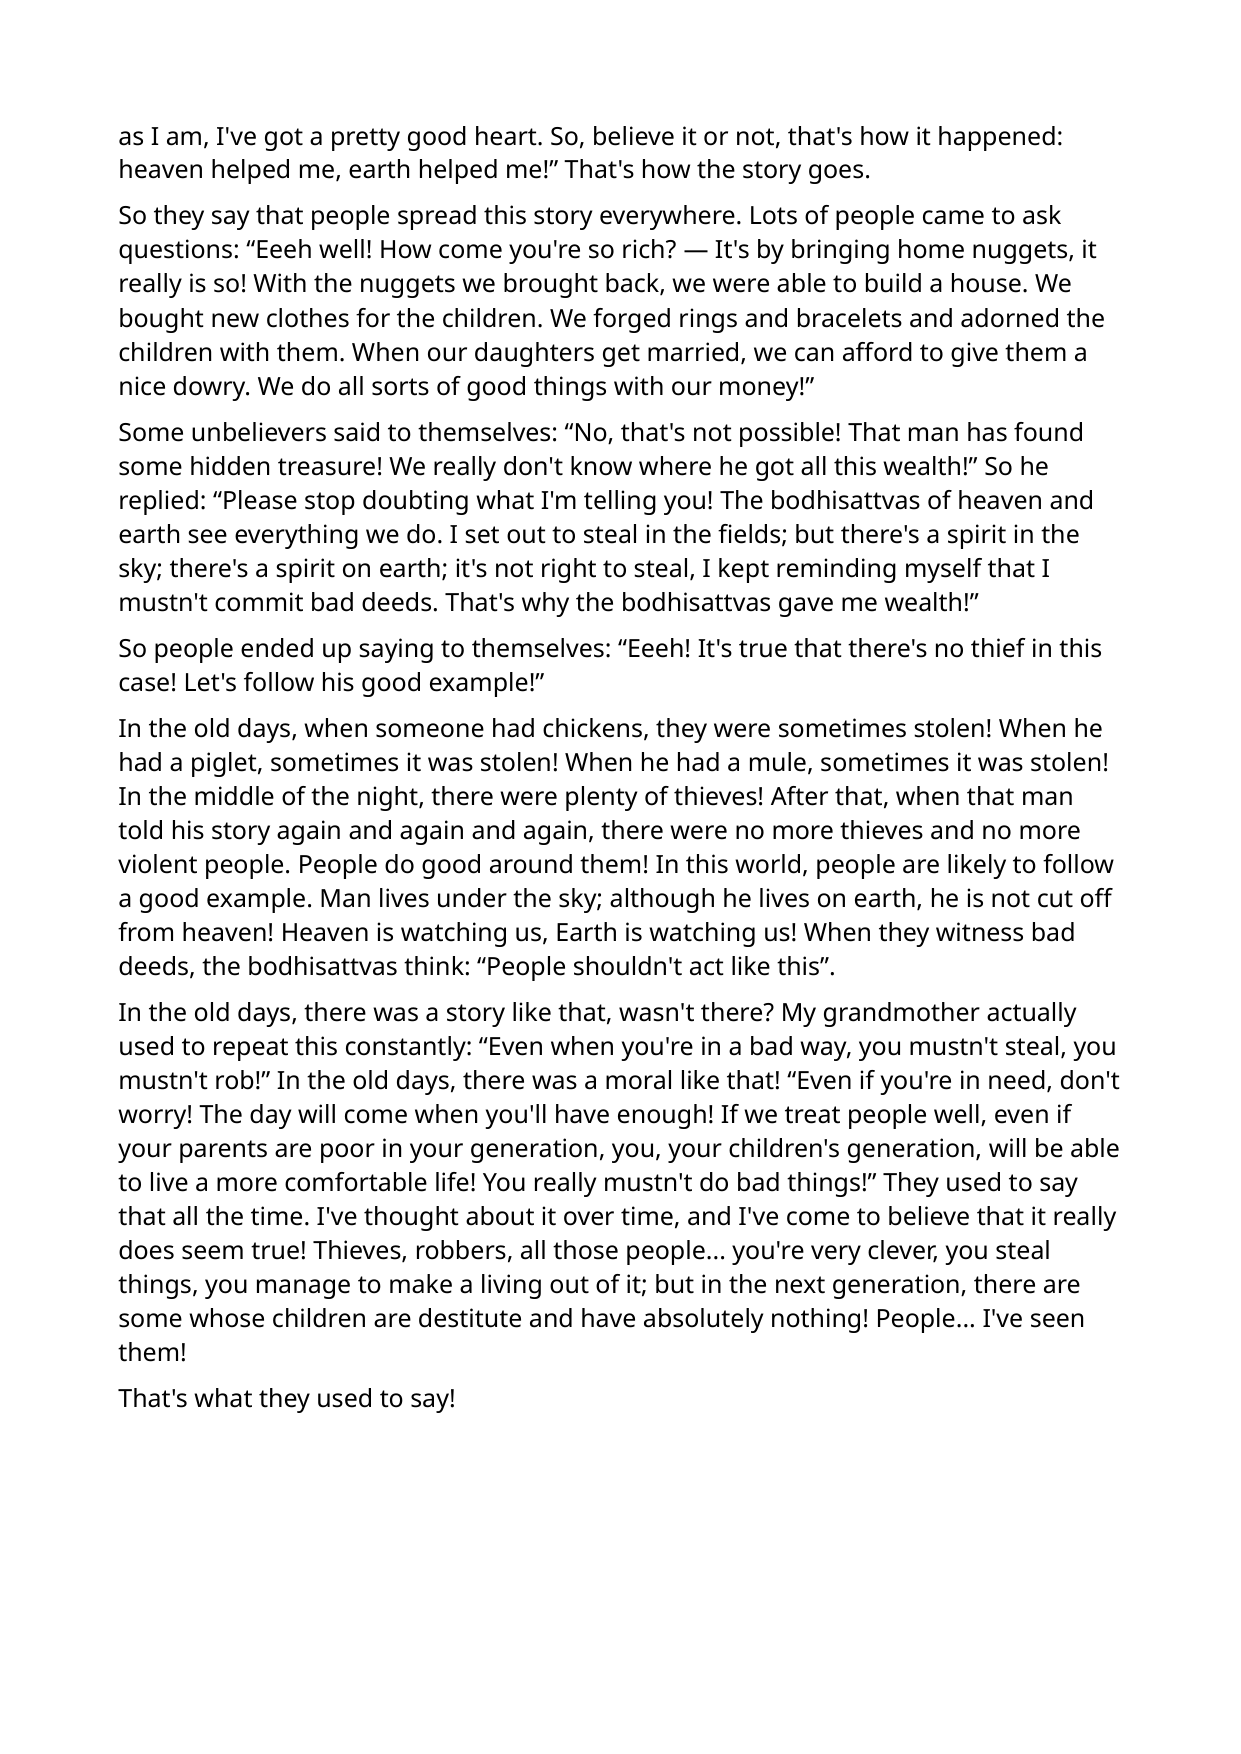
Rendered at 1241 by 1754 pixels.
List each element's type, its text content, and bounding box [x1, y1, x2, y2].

text That's what they used to say! [118, 1381, 1122, 1415]
text So they say that people spread this story everywhere. Lots of people came to ask questions: “Eeeh well! How come you're so rich? — It's by bringing home nuggets, it really is so! With the nuggets we brought back, we were able to build a house. We bought new clothes for the children. We forged rings and bracelets and adorned the children with them. When our daughters get married, we can afford to give them a nice dowry. We do all sorts of good things with our money!” [118, 198, 1122, 402]
text In the old days, there was a story like that, wasn't there? My grandmother actually used to repeat this constantly: “Even when you're in a bad way, you mustn't steal, you mustn't rob!” In the old days, there was a moral like that! “Even if you're in need, don't worry! The day will come when you'll have enough! If we treat people well, even if your parents are poor in your generation, you, your children's generation, will be able to live a more comfortable life! You really mustn't do bad things!” They used to say that all the time. I've thought about it over time, and I've come to believe that it really does seem true! Thieves, robbers, all those people... you're very clever, you steal things, you manage to make a living out of it; but in the next generation, there are some whose children are destitute and have absolutely nothing! People... I've seen them! [118, 994, 1122, 1369]
text as I am, I've got a pretty good heart. So, believe it or not, that's how it happened: heaven helped me, earth helped me!” That's how the story goes. [118, 118, 1122, 186]
text Some unbelievers said to themselves: “No, that's not possible! That man has found some hidden treasure! We really don't know where he got all this wealth!” So he replied: “Please stop doubting what I'm telling you! The bodhisattvas of heaven and earth see everything we do. I set out to steal in the fields; but there's a spirit in the sky; there's a spirit on earth; it's not right to steal, I kept reminding myself that I mustn't commit bad deeds. That's why the bodhisattvas gave me wealth!” [118, 414, 1122, 618]
text In the old days, when someone had chickens, they were sometimes stolen! When he had a piglet, sometimes it was stolen! When he had a mule, sometimes it was stolen! In the middle of the night, there were plenty of thieves! After that, when that man told his story again and again and again, there were no more thieves and no more violent people. People do good around them! In this world, people are likely to follow a good example. Man lives under the sky; although he lives on earth, he is not cut off from heaven! Heaven is watching us, Earth is watching us! When they witness bad deeds, the bodhisattvas think: “People shouldn't act like this”. [118, 710, 1122, 983]
text So people ended up saying to themselves: “Eeeh! It's true that there's no thief in this case! Let's follow his good example!” [118, 630, 1122, 698]
